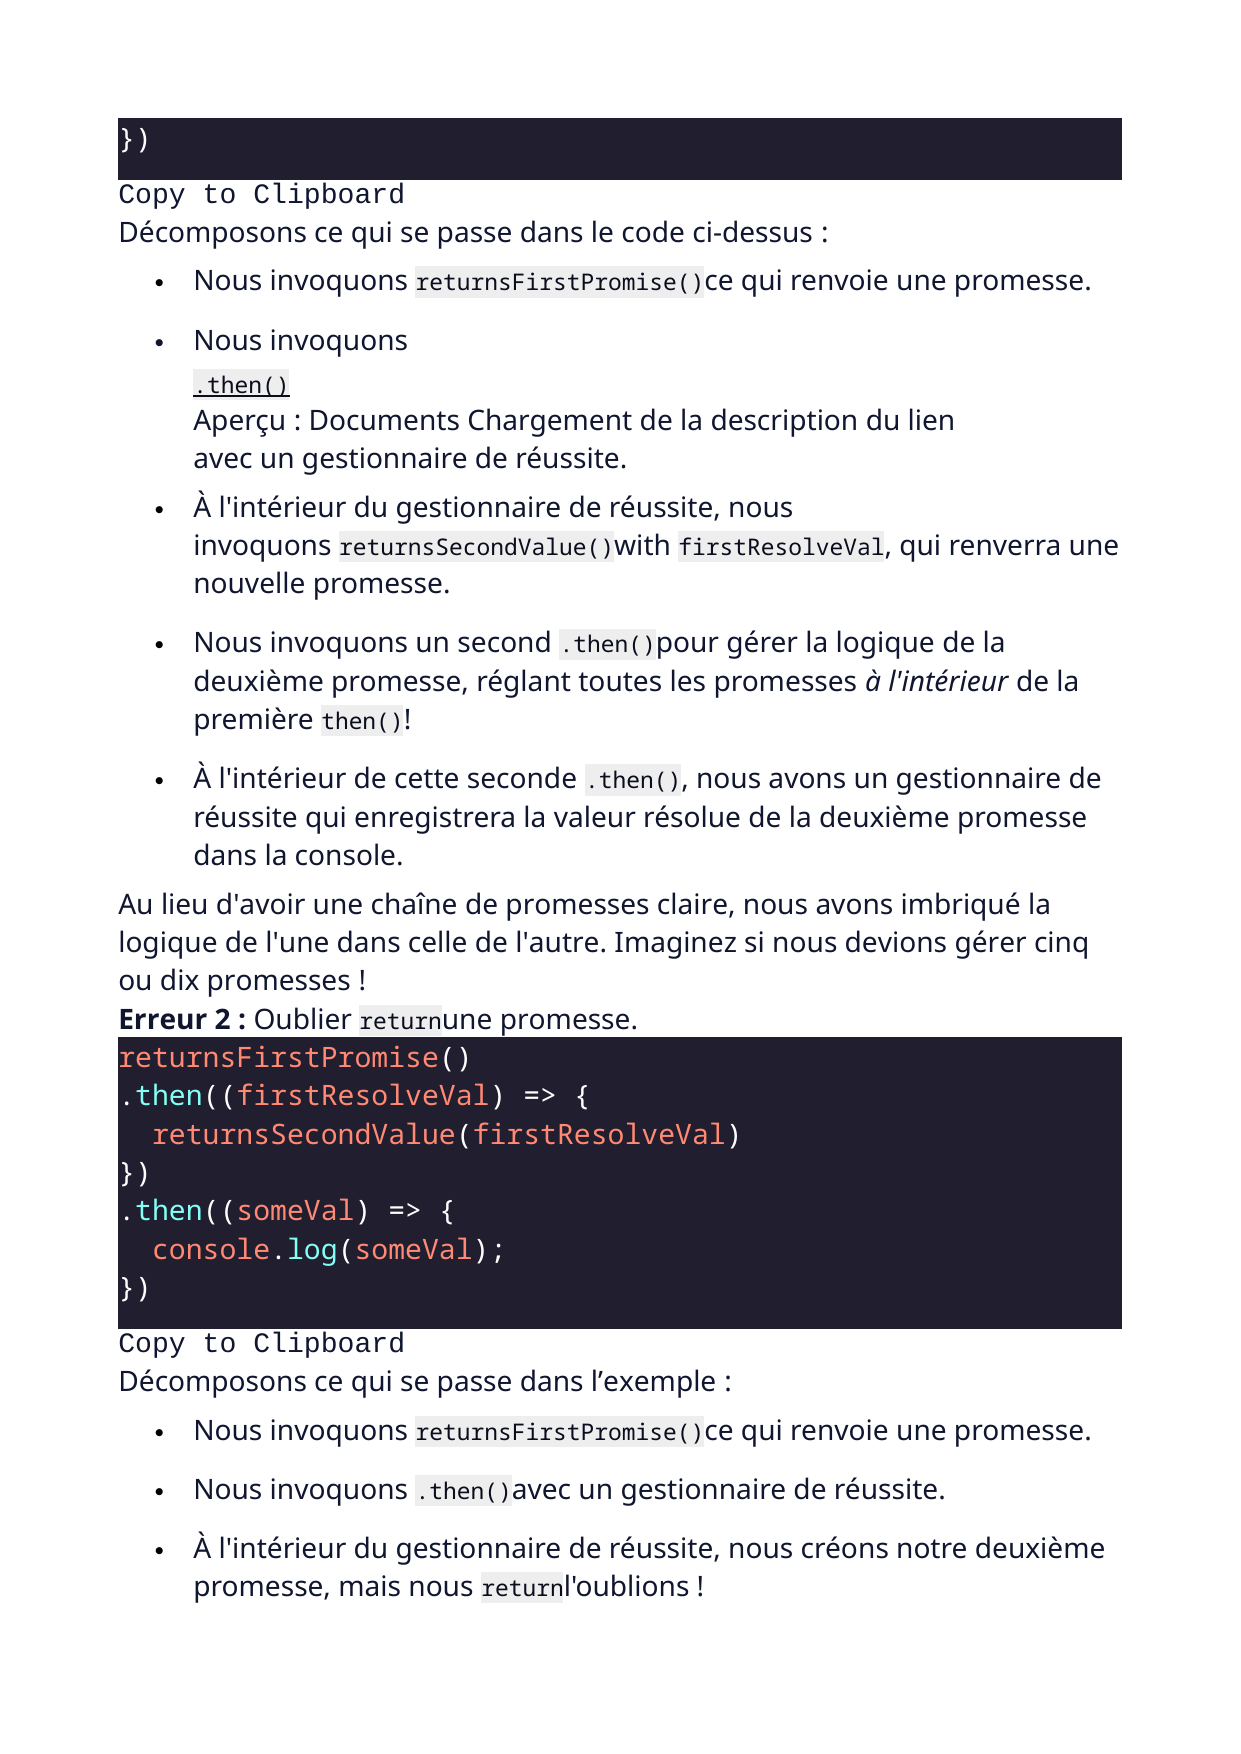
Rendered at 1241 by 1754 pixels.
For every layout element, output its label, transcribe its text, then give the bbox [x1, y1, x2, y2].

text Décomposons ce qui se passe dans l’exemple : [118, 1361, 1122, 1399]
text returnsFirstPromise() .then((firstResolveVal) => { returnsSecondValue(firstResolveVal) }) .then((someVal) => { console.log(someVal); }) [118, 1037, 1122, 1329]
text Aperçu : Documents Chargement de la description du lien [193, 400, 1122, 438]
text Copy to Clipboard [118, 1329, 1122, 1361]
list À l'intérieur du gestionnaire de réussite, nous créons notre deuxième promesse, mais nous returnl'oublions ! [156, 1528, 1122, 1605]
list Nous invoquons .then()avec un gestionnaire de réussite. [156, 1469, 1122, 1507]
list Nous invoquons [156, 320, 1122, 358]
text Erreur 2 : Oublier returnune promesse. [118, 999, 1122, 1037]
list Nous invoquons un second .then()pour gérer la logique de la deuxième promesse, réglant toutes les promesses à l'intérieur de la première then()! [156, 623, 1122, 738]
text Au lieu d'avoir une chaîne de promesses claire, nous avons imbriqué la logique de l'une dans celle de l'autre. Imaginez si nous devions gérer cinq ou dix promesses ! [118, 884, 1122, 999]
list À l'intérieur du gestionnaire de réussite, nous invoquons returnsSecondValue()with firstResolveVal, qui renverra une nouvelle promesse. [156, 487, 1122, 602]
text avec un gestionnaire de réussite. [193, 438, 1122, 477]
list À l'intérieur de cette seconde .then(), nous avons un gestionnaire de réussite qui enregistrera la valeur résolue de la deuxième promesse dans la console. [156, 759, 1122, 874]
list Nous invoquons returnsFirstPromise()ce qui renvoie une promesse. [156, 1410, 1122, 1448]
text Copy to Clipboard [118, 180, 1122, 212]
text .then() [193, 369, 1122, 400]
text Décomposons ce qui se passe dans le code ci-dessus : [118, 212, 1122, 250]
text }) [118, 118, 1122, 180]
list Nous invoquons returnsFirstPromise()ce qui renvoie une promesse. [156, 261, 1122, 299]
